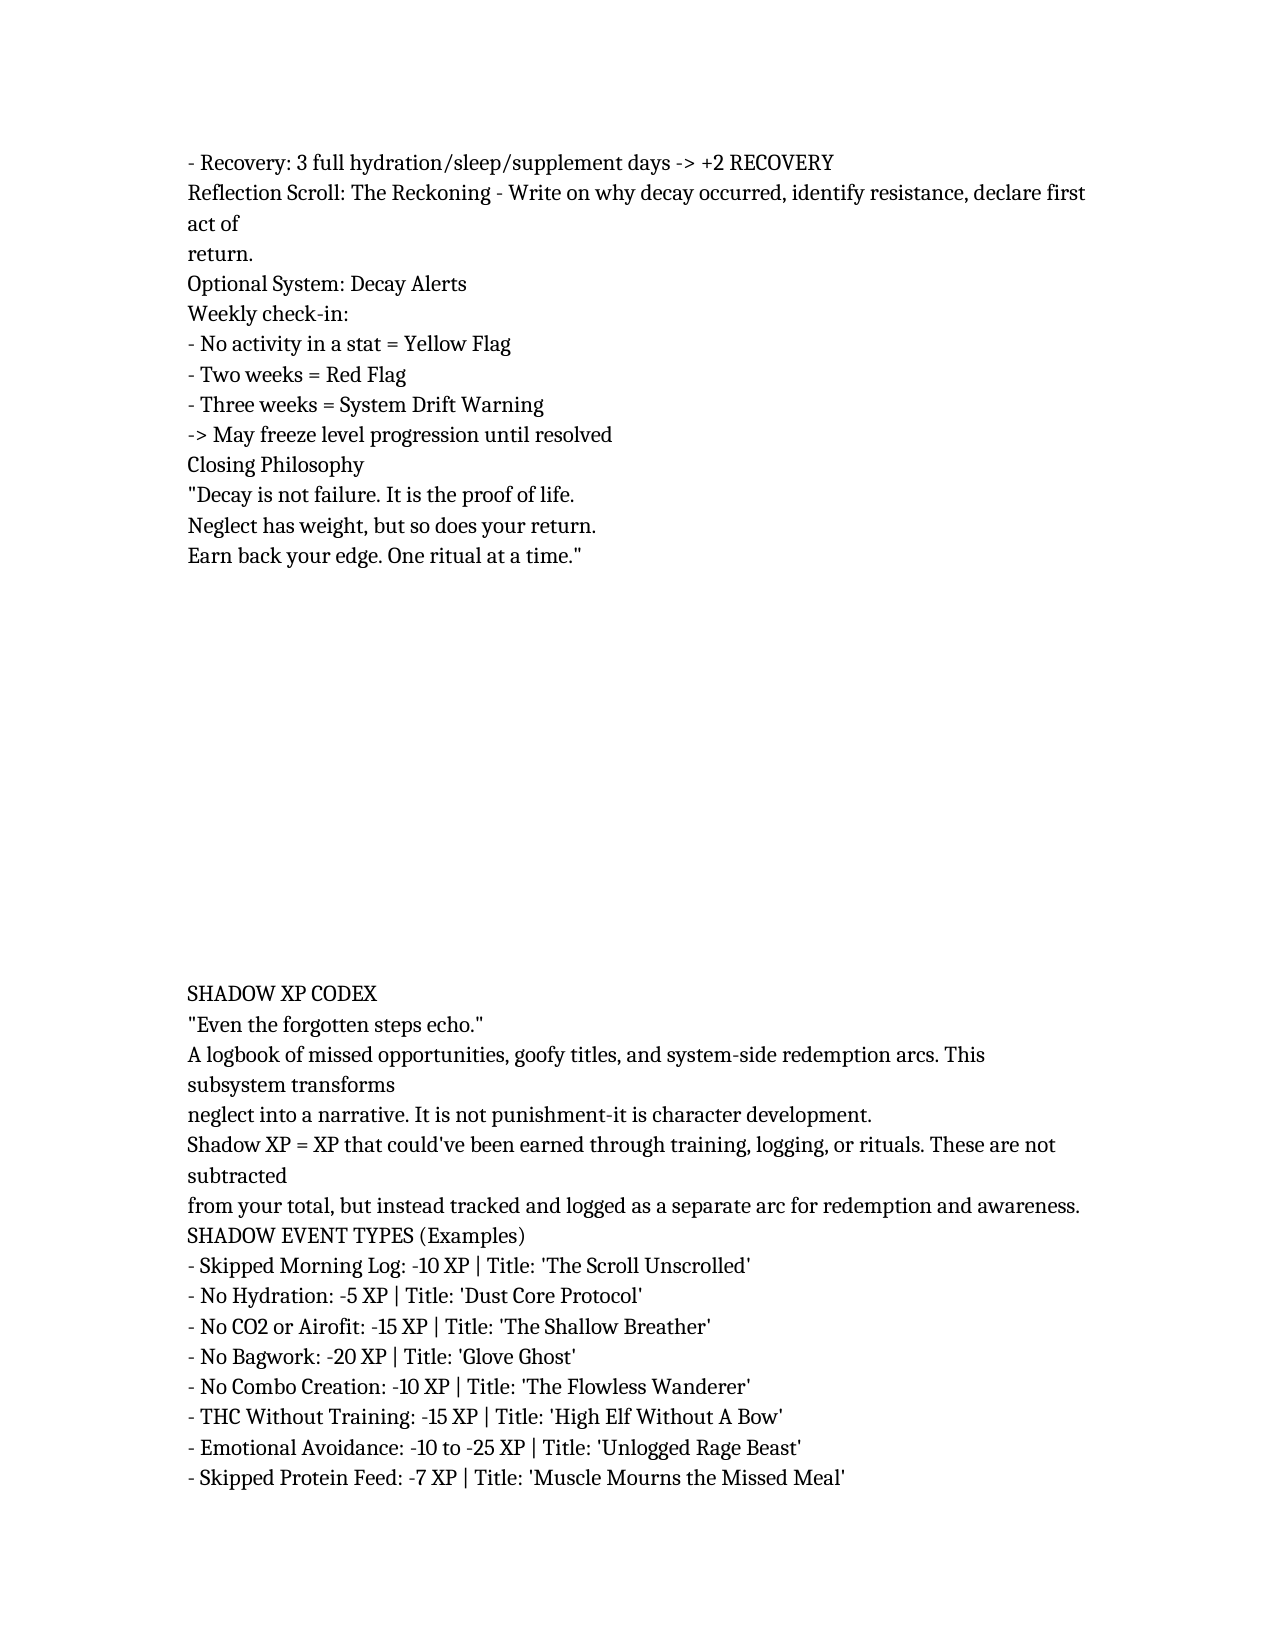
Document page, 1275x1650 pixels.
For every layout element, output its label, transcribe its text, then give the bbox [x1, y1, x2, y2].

text - Recovery: 3 full hydration/sleep/supplement days -> +2 RECOVERY Reflection Scroll: The Reckoning - Write on why decay occurred, identify resistance, declare first act of return. Optional System: Decay Alerts Weekly check-in: - No activity in a stat = Yellow Flag - Two weeks = Red Flag - Three weeks = System Drift Warning -> May freeze level progression until resolved Closing Philosophy "Decay is not failure. It is the proof of life. Neglect has weight, but so does your return. Earn back your edge. One ritual at a time." [187, 150, 1087, 599]
text SHADOW XP CODEX "Even the forgotten steps echo." A logbook of missed opportunities, goofy titles, and system-side redemption arcs. This subsystem transforms neglect into a narrative. It is not punishment-it is character development. Shadow XP = XP that could've been earned through training, logging, or rituals. These are not subtracted from your total, but instead tracked and logged as a separate arc for redemption and awareness. SHADOW EVENT TYPES (Examples) - Skipped Morning Log: -10 XP | Title: 'The Scroll Unscrolled' - No Hydration: -5 XP | Title: 'Dust Core Protocol' - No CO2 or Airofit: -15 XP | Title: 'The Shallow Breather' - No Bagwork: -20 XP | Title: 'Glove Ghost' - No Combo Creation: -10 XP | Title: 'The Flowless Wanderer' - THC Without Training: -15 XP | Title: 'High Elf Without A Bow' - Emotional Avoidance: -10 to -25 XP | Title: 'Unlogged Rage Beast' - Skipped Protein Feed: -7 XP | Title: 'Muscle Mourns the Missed Meal' [187, 981, 1087, 1491]
